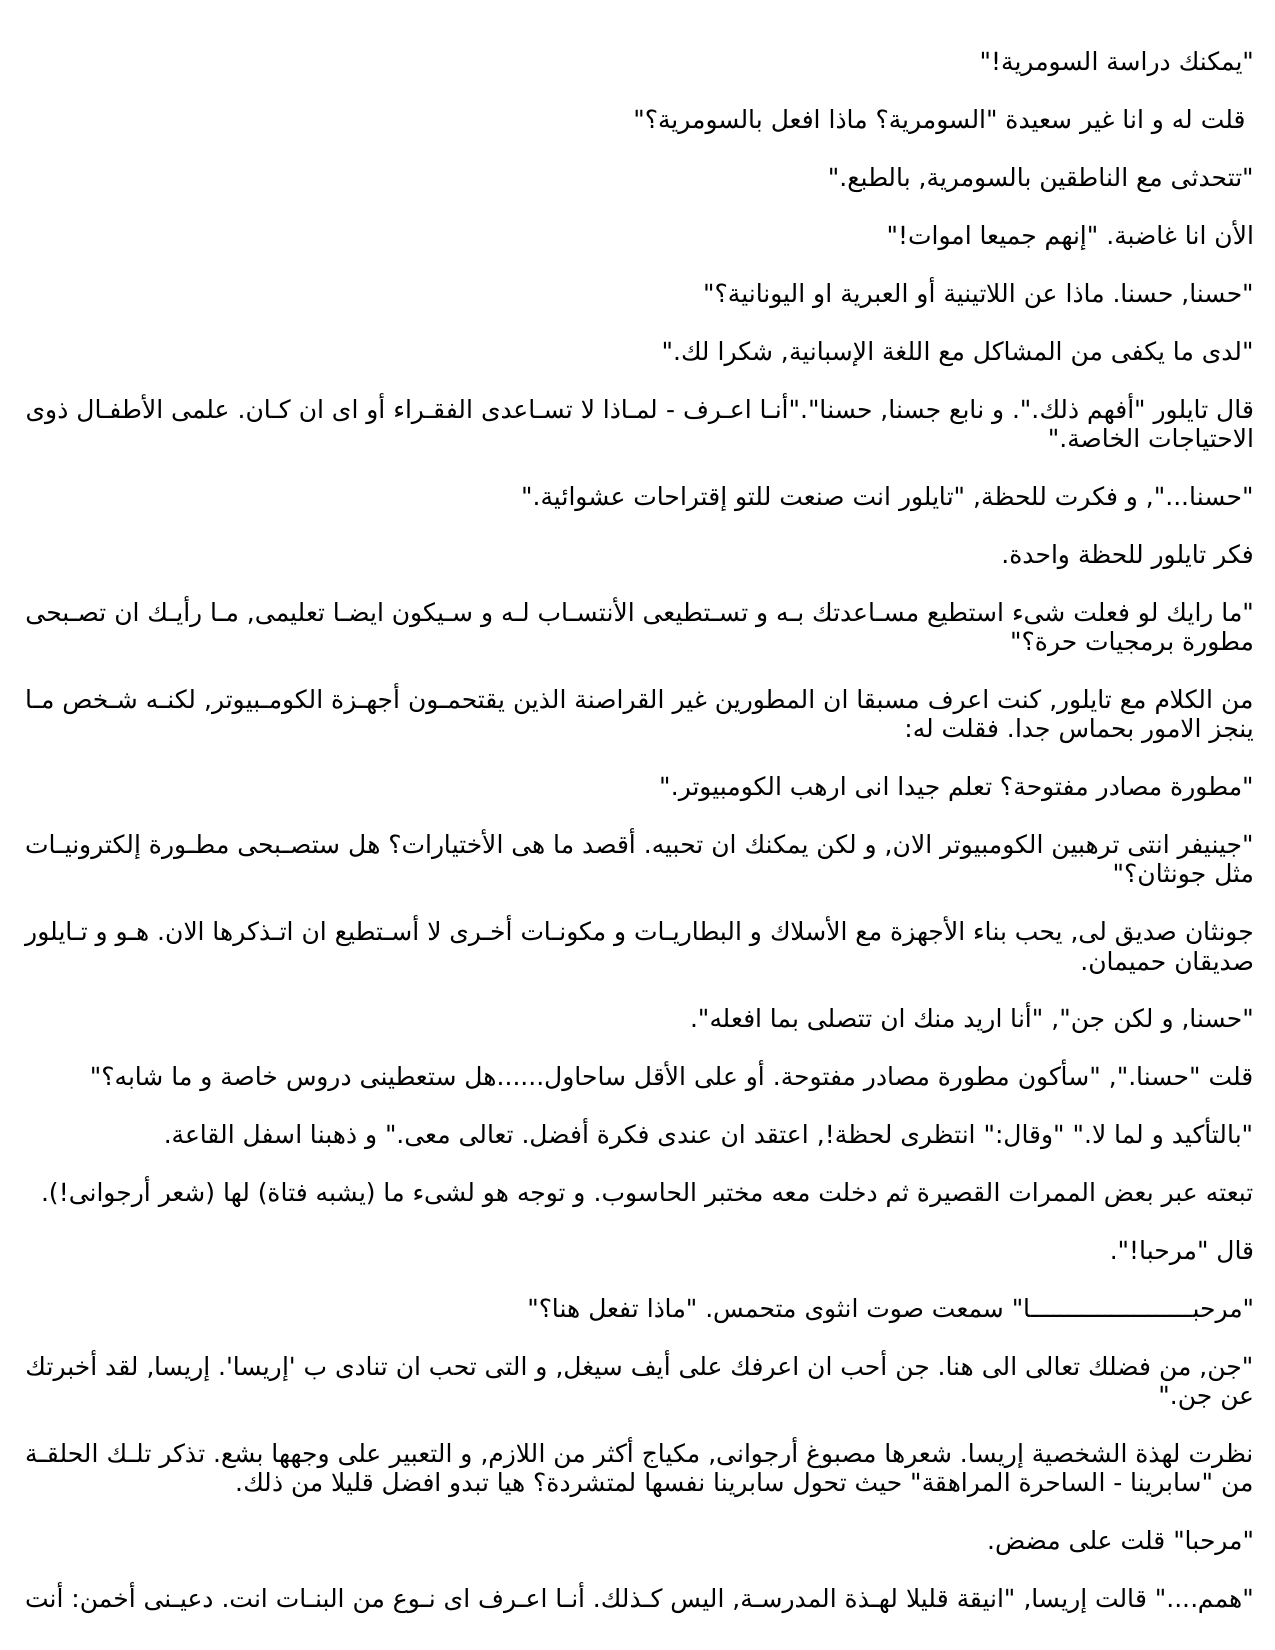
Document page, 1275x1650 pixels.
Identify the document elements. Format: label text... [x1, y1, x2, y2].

text "مرحبــــــــــــــــــــــا" سمعت صوت انثوى متحمس. "ماذا تفعل هنا؟" [25, 1294, 1254, 1323]
text "همم...." قالت إريسا, "انيقة قليلا لهذة المدرسة, اليس كذلك. أنا اعرف اى نوع من البنات انت. دعينى أخمن: أنت طالبة شرف, اليس كذلك؟" [25, 1584, 1254, 1613]
text "حسنا, و لكن جن", "أنا اريد منك ان تتصلى بما افعله". [25, 1004, 1254, 1034]
text الأن انا غاضبة. "إنهم جميعا اموات!" [25, 221, 1254, 250]
text فكر تايلور للحظة واحدة. [25, 540, 1254, 569]
text قال "مرحبا!". [25, 1236, 1254, 1265]
text "جن, من فضلك تعالى الى هنا. جن أحب ان اعرفك على أيف سيغل, و التى تحب ان تنادى ب 'إريسا'. إريسا, لقد أخبرتك عن جن." [25, 1352, 1254, 1410]
text من الكلام مع تايلور, كنت اعرف مسبقا ان المطورين غير القراصنة الذين يقتحمون أجهزة الكومبيوتر, لكنه شخص ما ينجز الامور بحماس جدا. فقلت له: [25, 685, 1254, 744]
text نظرت لهذة الشخصية إريسا. شعرها مصبوغ أرجوانى, مكياج أكثر من اللازم, و التعبير على وجهها بشع. تذكر تلك الحلقة من "سابرينا - الساحرة المراهقة" حيث تحول سابرينا نفسها لمتشردة؟ هيا تبدو افضل قليلا من ذلك. [25, 1439, 1254, 1497]
text "جينيفر انتى ترهبين الكومبيوتر الان, و لكن يمكنك ان تحبيه. أقصد ما هى الأختيارات؟ هل ستصبحى مطورة إلكترونيات مثل جونثان؟" [25, 830, 1254, 889]
text "يمكنك دراسة السومرية!" [25, 47, 1254, 77]
text "تتحدثى مع الناطقين بالسومرية, بالطبع." [25, 163, 1254, 192]
text قلت له و انا غير سعيدة "السومرية؟ ماذا افعل بالسومرية؟" [25, 105, 1254, 134]
text تبعته عبر بعض الممرات القصيرة ثم دخلت معه مختبر الحاسوب. و توجه هو لشىء ما (يشبه فتاة) لها (شعر أرجوانى!). [25, 1178, 1254, 1207]
text جونثان صديق لى, يحب بناء الأجهزة مع الأسلاك و البطاريات و مكونات أخرى لا أستطيع ان اتذكرها الان. هو و تايلور صديقان حميمان. [25, 917, 1254, 976]
text "لدى ما يكفى من المشاكل مع اللغة الإسبانية, شكرا لك." [25, 337, 1254, 367]
text قال تايلور "أفهم ذلك.". و نابع جسنا, حسنا"."أنا اعرف - لماذا لا تساعدى الفقراء أو اى ان كان. علمى الأطفال ذوى الاحتياجات الخاصة." [25, 395, 1254, 454]
text "حسنا, حسنا. ماذا عن اللاتينية أو العبرية او اليونانية؟" [25, 279, 1254, 309]
text "ما رايك لو فعلت شىء استطيع مساعدتك به و تستطيعى الأنتساب له و سيكون ايضا تعليمى, ما رأيك ان تصبحى مطورة برمجيات حرة؟" [25, 598, 1254, 657]
text قلت "حسنا.", "سأكون مطورة مصادر مفتوحة. أو على الأقل ساحاول......هل ستعطينى دروس خاصة و ما شابه؟" [25, 1062, 1254, 1092]
text "بالتأكيد و لما لا." "وقال:" انتظرى لحظة!, اعتقد ان عندى فكرة أفضل. تعالى معى." و ذهبنا اسفل القاعة. [25, 1120, 1254, 1149]
text "مطورة مصادر مفتوحة؟ تعلم جيدا انى ارهب الكومبيوتر." [25, 772, 1254, 802]
text "حسنا...", و فكرت للحظة, "تايلور انت صنعت للتو إقتراحات عشوائية." [25, 482, 1254, 512]
text "مرحبا" قلت على مضض. [25, 1526, 1254, 1555]
